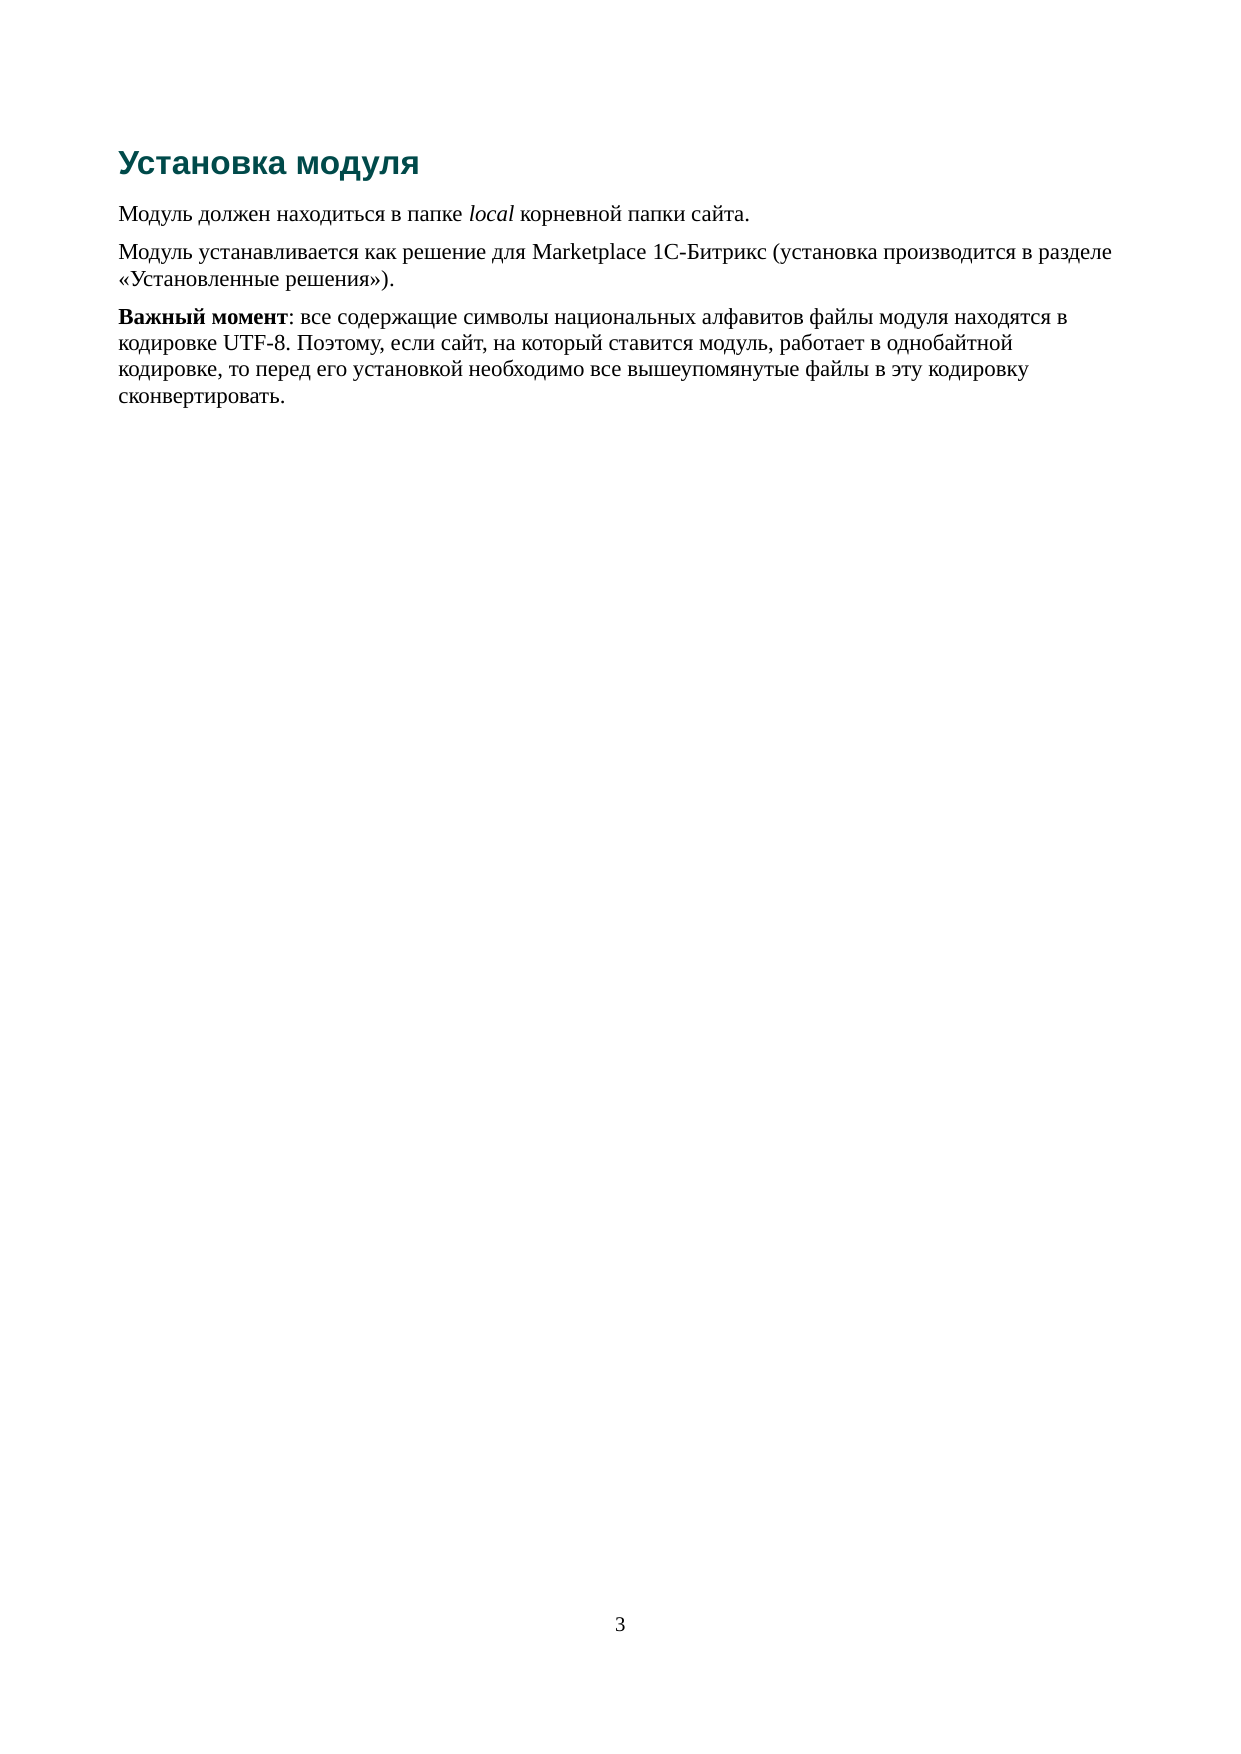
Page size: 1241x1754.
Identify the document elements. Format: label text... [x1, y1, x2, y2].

text Важный момент: все содержащие символы национальных алфавитов файлы модуля находятся в кодировке UTF-8. Поэтому, если сайт, на который ставится модуль, работает в однобайтной кодировке, то перед его установкой необходимо все вышеупомянутые файлы в эту кодировку сконвертировать. [118, 303, 1122, 408]
subtitle Установка модуля [118, 143, 1122, 182]
text Модуль устанавливается как решение для Marketplace 1С-Битрикс (установка производится в разделе «Установленные решения»). [118, 238, 1122, 291]
text Модуль должен находиться в папке local корневной папки сайта. [118, 200, 1122, 226]
